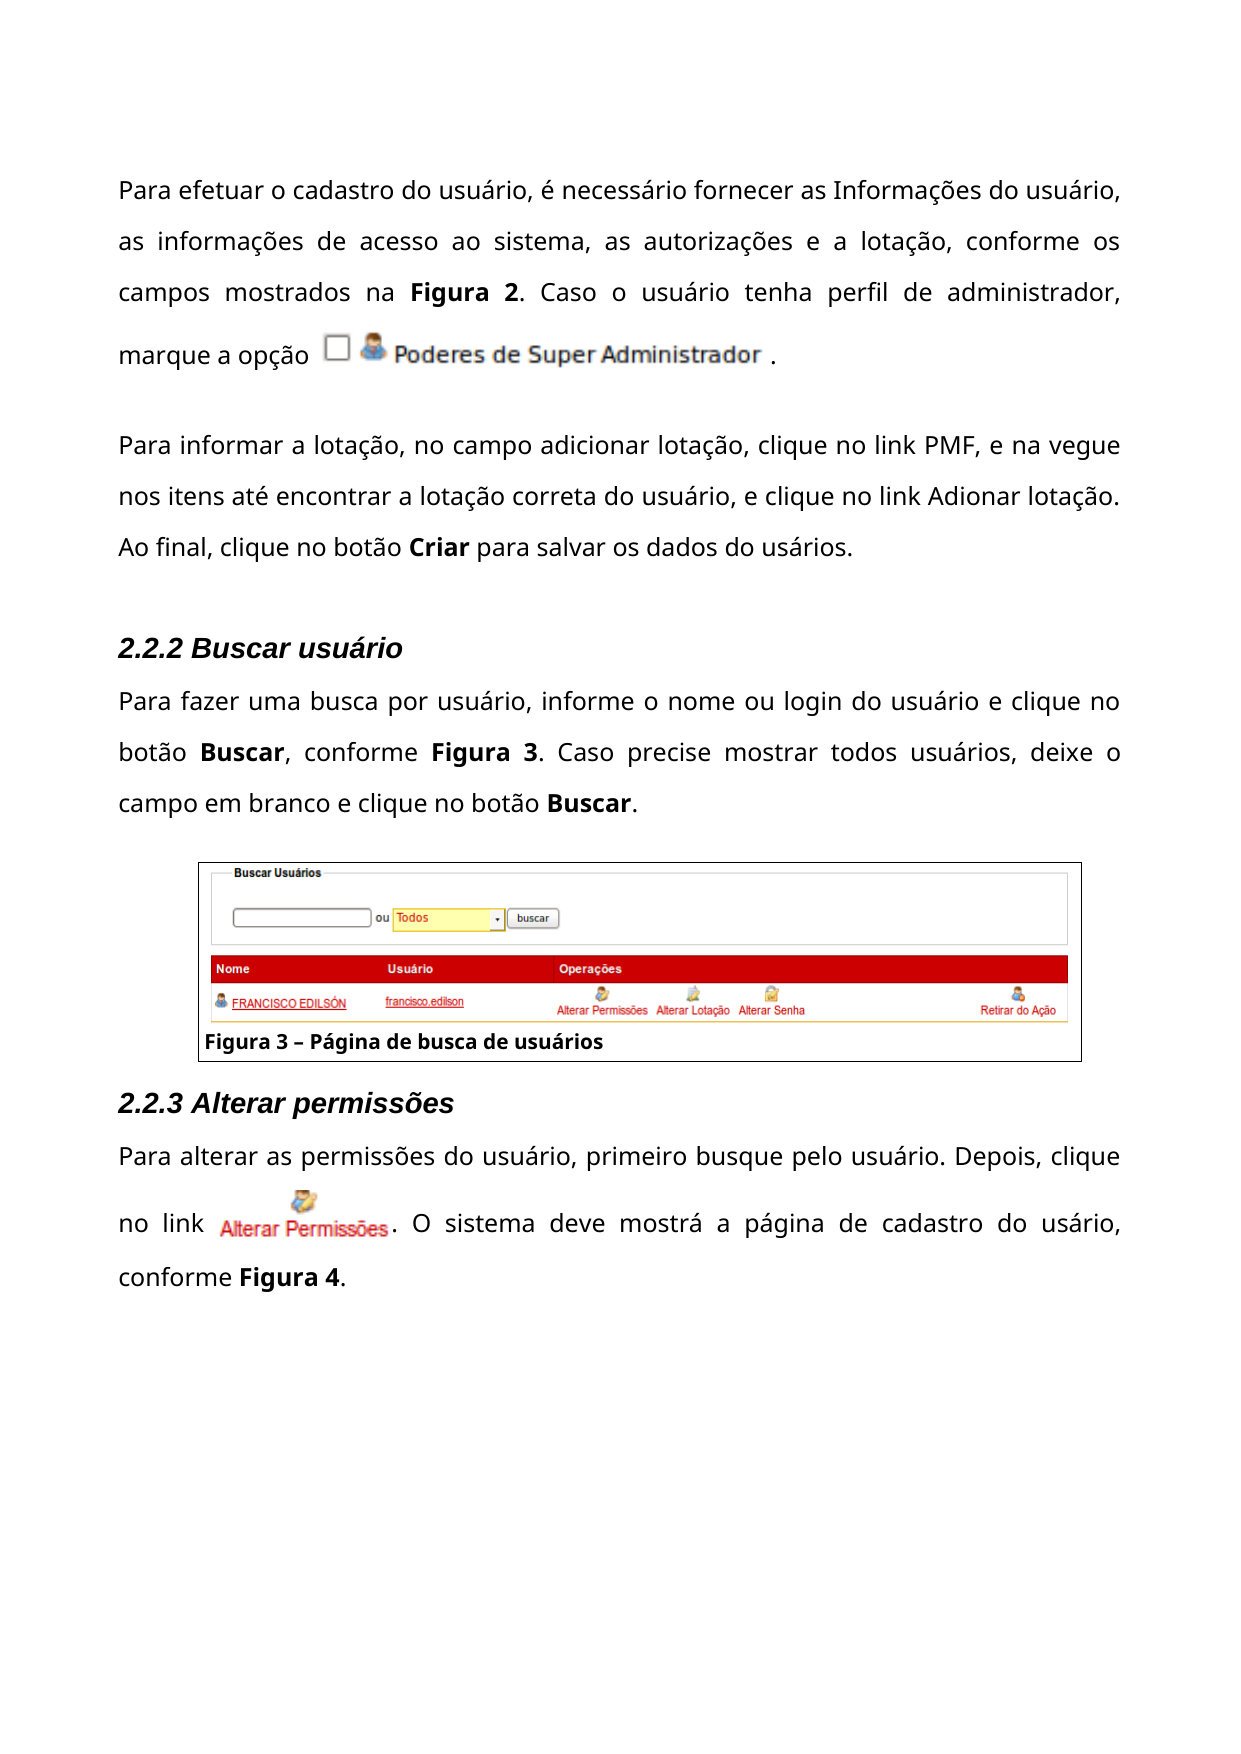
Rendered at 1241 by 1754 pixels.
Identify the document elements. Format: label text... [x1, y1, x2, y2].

list Para informar a lotação, no campo adicionar lotação, clique no link PMF, e na vegue nos itens até encontrar a lotação correta do usuário, e clique no link Adionar lotação. Ao final, clique no botão Criar para salvar os dados do usários. [118, 428, 1122, 564]
list Para alterar as permissões do usuário, primeiro busque pelo usuário. Depois, clique no link . O sistema deve mostrá a página de cadastro do usário, conforme Figura 4. [118, 1139, 1122, 1293]
picture [208, 867, 1071, 1028]
subtitle 2.2.3 Alterar permissões [118, 1087, 1122, 1120]
list Para efetuar o cadastro do usuário, é necessário fornecer as Informações do usuário, as informações de acesso ao sistema, as autorizações e a lotação, conforme os campos mostrados na Figura 2. Caso o usuário tenha perfil de administrador, marque a opção . [118, 172, 1122, 373]
table_header Figura 3 – Página de busca de usuários [199, 868, 1081, 1061]
subtitle 2.2.2 Buscar usuário [118, 631, 1122, 665]
list Para fazer uma busca por usuário, informe o nome ou login do usuário e clique no botão Buscar, conforme Figura 3. Caso precise mostrar todos usuários, deixe o campo em branco e clique no botão Buscar. [118, 683, 1122, 819]
table_header [199, 863, 1081, 867]
picture [316, 325, 770, 374]
picture [217, 1190, 392, 1243]
